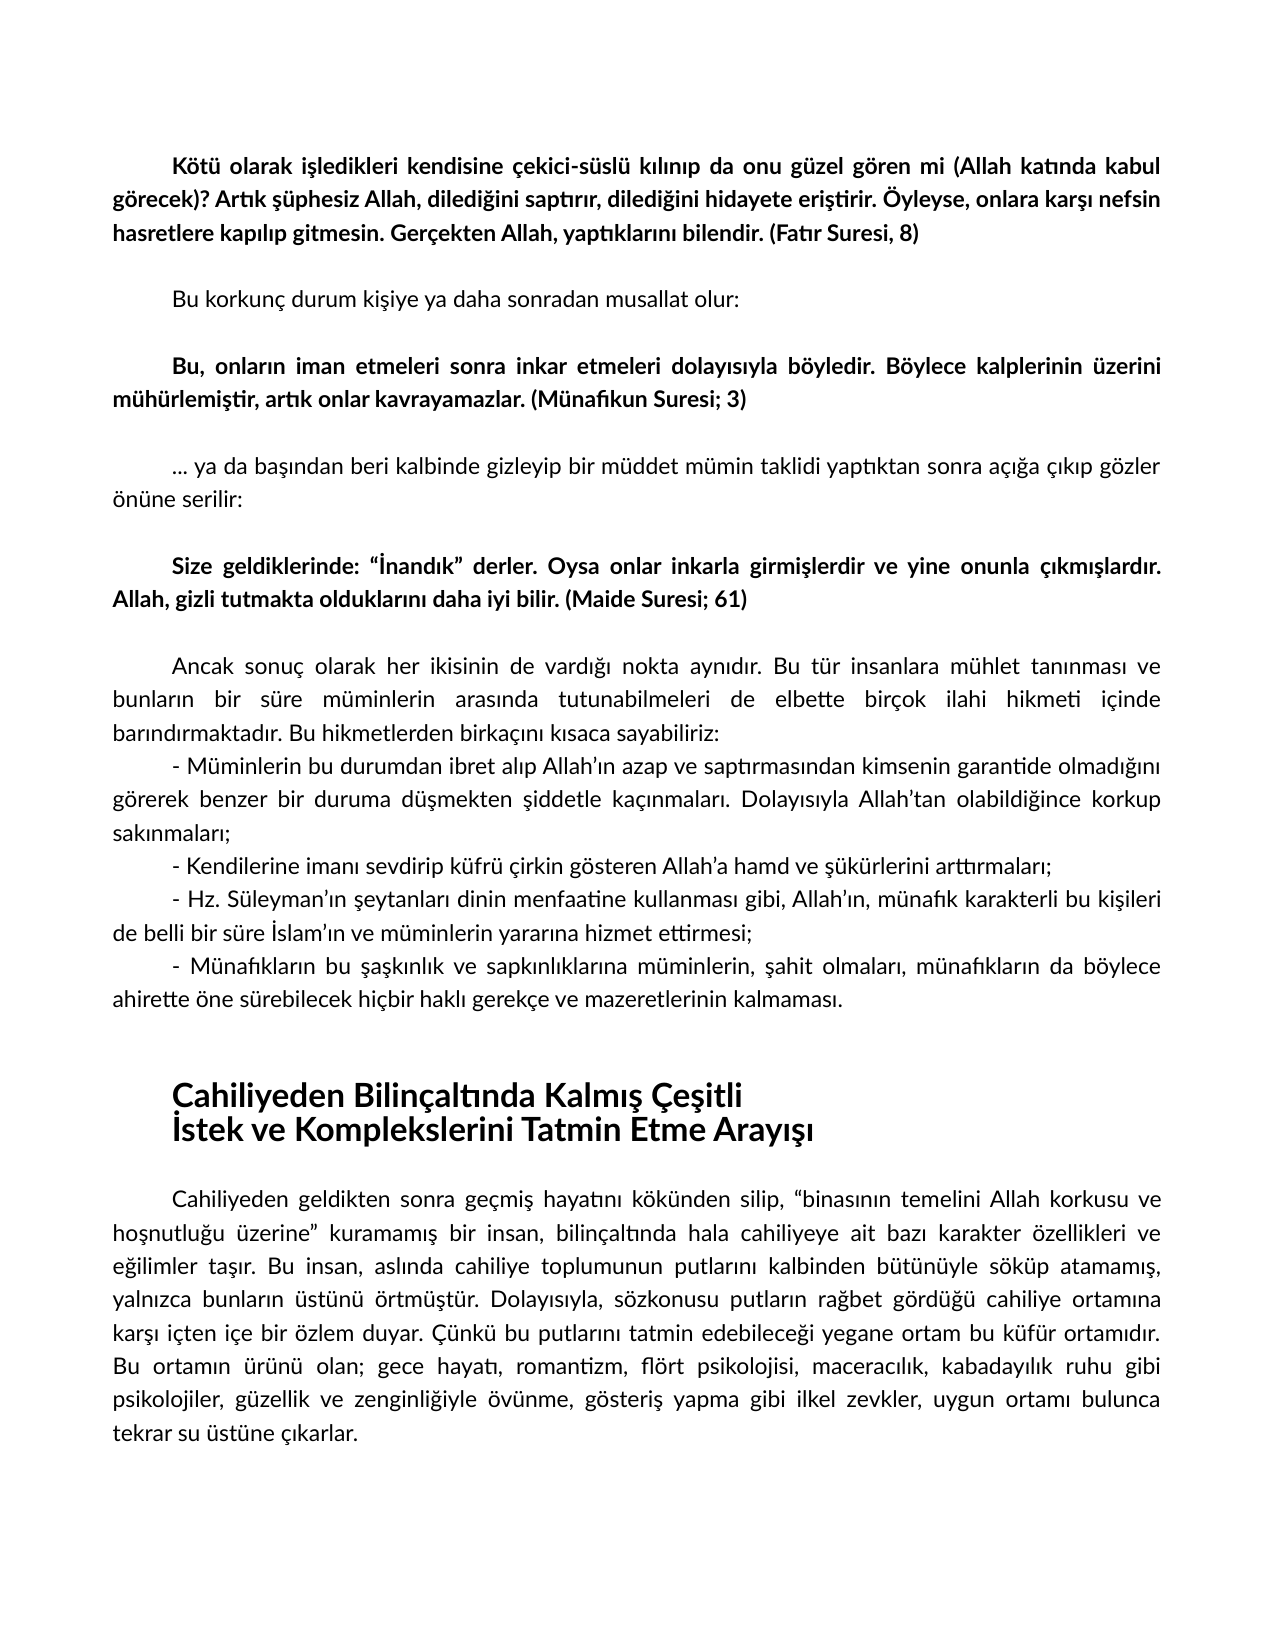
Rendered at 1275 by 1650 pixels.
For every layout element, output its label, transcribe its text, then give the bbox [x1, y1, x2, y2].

text Ancak sonuç olarak her ikisinin de vardığı nokta aynıdır. Bu tür insanlara mühlet tanınması ve bunların bir süre müminlerin arasında tutunabilmeleri de elbette birçok ilahi hikmeti içinde barındırmaktadır. Bu hikmetlerden birkaçını kısaca sayabiliriz: [112, 648, 1162, 748]
text ... ya da başından beri kalbinde gizleyip bir müddet mümin taklidi yaptıktan sonra açığa çıkıp gözler önüne serilir: [112, 448, 1162, 514]
text Cahiliyeden geldikten sonra geçmiş hayatını kökünden silip, “binasının temelini Allah korkusu ve hoşnutluğu üzerine” kuramamış bir insan, bilinçaltında hala cahiliyeye ait bazı karakter özellikleri ve eğilimler taşır. Bu insan, aslında cahiliye toplumunun putlarını kalbinden bütünüyle söküp atamamış, yalnızca bunların üstünü örtmüştür. Dolayısıyla, sözkonusu putların rağbet gördüğü cahiliye ortamına karşı içten içe bir özlem duyar. Çünkü bu putlarını tatmin edebileceği yegane ortam bu küfür ortamıdır. Bu ortamın ürünü olan; gece hayatı, romantizm, flört psikolojisi, maceracılık, kabadayılık ruhu gibi psikolojiler, güzellik ve zenginliğiyle övünme, gösteriş yapma gibi ilkel zevkler, uygun ortamı bulunca tekrar su üstüne çıkarlar. [112, 1181, 1162, 1448]
text - Münafıkların bu şaşkınlık ve sapkınlıklarına müminlerin, şahit olmaları, münafıkların da böylece ahirette öne sürebilecek hiçbir haklı gerekçe ve mazeretlerinin kalmaması. [112, 948, 1162, 1014]
text Size geldiklerinde: “İnandık” derler. Oysa onlar inkarla girmişlerdir ve yine onunla çıkmışlardır. Allah, gizli tutmakta olduklarını daha iyi bilir. (Maide Suresi; 61) [112, 548, 1162, 614]
text İstek ve Komplekslerini Tatmin Etme Arayışı [112, 1114, 1162, 1148]
text Bu korkunç durum kişiye ya daha sonradan musallat olur: [112, 281, 1162, 314]
text - Hz. Süleyman’ın şeytanları dinin menfaatine kullanması gibi, Allah’ın, münafık karakterli bu kişileri de belli bir süre İslam’ın ve müminlerin yararına hizmet ettirmesi; [112, 881, 1162, 948]
text Kötü olarak işledikleri kendisine çekici-süslü kılınıp da onu güzel gören mi (Allah katında kabul görecek)? Artık şüphesiz Allah, dilediğini saptırır, dilediğini hidayete eriştirir. Öyleyse, onlara karşı nefsin hasretlere kapılıp gitmesin. Gerçekten Allah, yaptıklarını bilendir. (Fatır Suresi, 8) [112, 148, 1162, 248]
text - Kendilerine imanı sevdirip küfrü çirkin gösteren Allah’a hamd ve şükürlerini arttırmaları; [112, 848, 1162, 881]
subtitle Cahiliyeden Bilinçaltında Kalmış Çeşitli [112, 1081, 1162, 1114]
text Bu, onların iman etmeleri sonra inkar etmeleri dolayısıyla böyledir. Böylece kalplerinin üzerini mühürlemiştir, artık onlar kavrayamazlar. (Münafikun Suresi; 3) [112, 348, 1162, 414]
text - Müminlerin bu durumdan ibret alıp Allah’ın azap ve saptırmasından kimsenin garantide olmadığını görerek benzer bir duruma düşmekten şiddetle kaçınmaları. Dolayısıyla Allah’tan olabildiğince korkup sakınmaları; [112, 748, 1162, 848]
